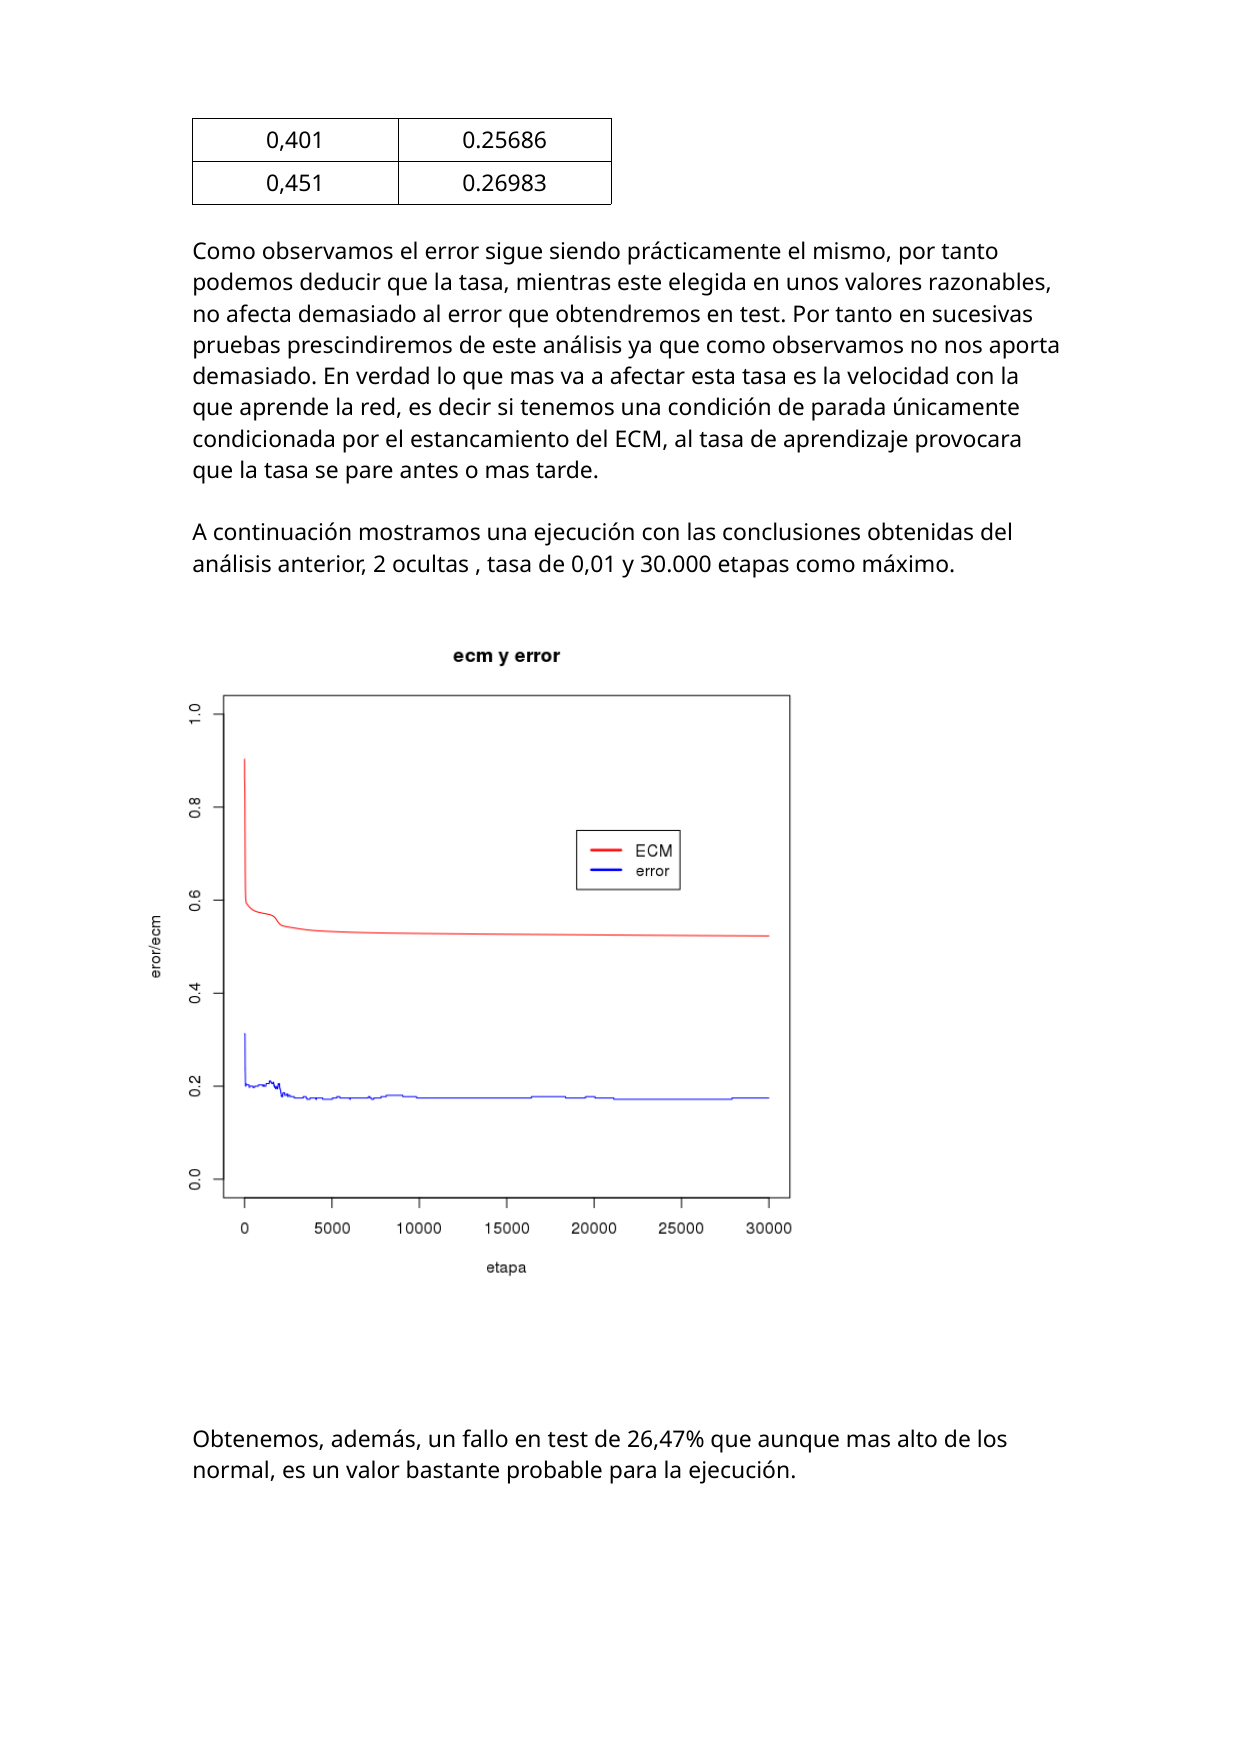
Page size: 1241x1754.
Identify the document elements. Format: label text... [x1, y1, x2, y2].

text Obtenemos, además, un fallo en test de 26,47% que aunque mas alto de los normal, es un valor bastante probable para la ejecución. [192, 1423, 1064, 1485]
text A continuación mostramos una ejecución con las conclusiones obtenidas del análisis anterior, 2 ocultas , tasa de 0,01 y 30.000 etapas como máximo. [192, 516, 1064, 579]
text Como observamos el error sigue siendo prácticamente el mismo, por tanto podemos deducir que la tasa, mientras este elegida en unos valores razonables, no afecta demasiado al error que obtendremos en test. Por tanto en sucesivas pruebas prescindiremos de este análisis ya que como observamos no nos aporta demasiado. En verdad lo que mas va a afectar esta tasa es la velocidad con la que aprende la red, es decir si tenemos una condición de parada únicamente condicionada por el estancamiento del ECM, al tasa de aprendizaje provocara que la tasa se pare antes o mas tarde. [192, 235, 1064, 485]
table_cell 0,451 [193, 162, 398, 204]
picture [148, 622, 820, 1288]
table_cell 0.25686 [399, 119, 611, 161]
table_cell 0,401 [193, 119, 398, 161]
table_cell 0.26983 [399, 162, 611, 204]
